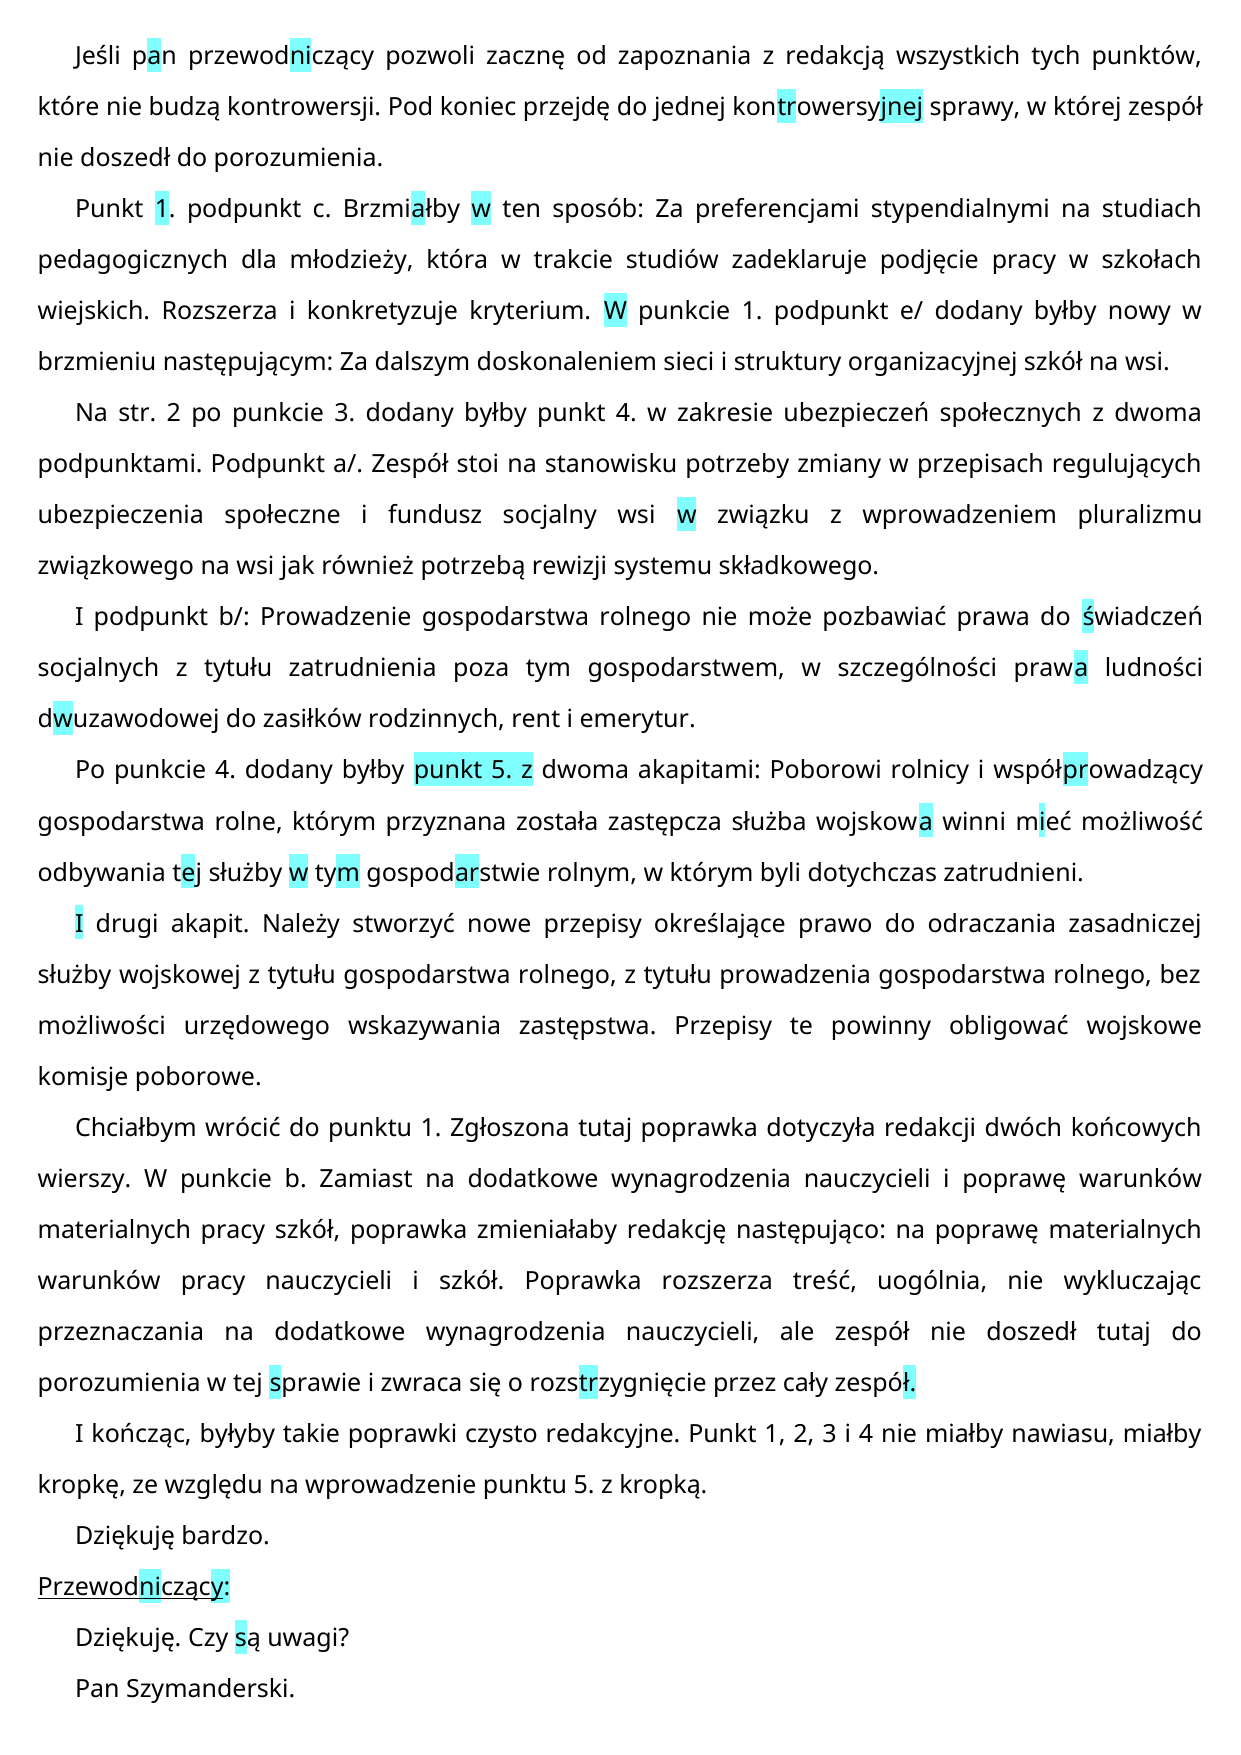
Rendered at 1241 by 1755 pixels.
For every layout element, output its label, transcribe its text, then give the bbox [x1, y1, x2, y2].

text Jeśli pan przewodniczący pozwoli zacznę od zapoznania z redakcją wszystkich tych punktów, które nie budzą kontrowersji. Pod koniec przejdę do jednej kontrowersyjnej sprawy, w której zespół nie doszedł do porozumienia. [37, 37, 1203, 174]
text I drugi akapit. Należy stworzyć nowe przepisy określające prawo do odraczania zasadniczej służby wojskowej z tytułu gospodarstwa rolnego, z tytułu prowadzenia gospodarstwa rolnego, bez możliwości urzędowego wskazywania zastępstwa. Przepisy te powinny obligować wojskowe komisje poborowe. [37, 905, 1203, 1092]
text Chciałbym wrócić do punktu 1. Zgłoszona tutaj poprawka dotyczyła redakcji dwóch końcowych wierszy. W punkcie b. Zamiast na dodatkowe wynagrodzenia nauczycieli i poprawę warunków materialnych pracy szkół, poprawka zmieniałaby redakcję następująco: na poprawę materialnych warunków pracy nauczycieli i szkół. Poprawka rozszerza treść, uogólnia, nie wykluczając przeznaczania na dodatkowe wynagrodzenia nauczycieli, ale zespół nie doszedł tutaj do porozumienia w tej sprawie i zwraca się o rozstrzygnięcie przez cały zespół. [37, 1109, 1203, 1399]
text Przewodniczący: [37, 1569, 1203, 1603]
text Po punkcie 4. dodany byłby punkt 5. z dwoma akapitami: Poborowi rolnicy i współprowadzący gospodarstwa rolne, którym przyznana została zastępcza służba wojskowa winni mieć możliwość odbywania tej służby w tym gospodarstwie rolnym, w którym byli dotychczas zatrudnieni. [37, 752, 1203, 888]
text I kończąc, byłyby takie poprawki czysto redakcyjne. Punkt 1, 2, 3 i 4 nie miałby nawiasu, miałby kropkę, ze względu na wprowadzenie punktu 5. z kropką. [37, 1416, 1203, 1501]
text Na str. 2 po punkcie 3. dodany byłby punkt 4. w zakresie ubezpieczeń społecznych z dwoma podpunktami. Podpunkt a/. Zespół stoi na stanowisku potrzeby zmiany w przepisach regulujących ubezpieczenia społeczne i fundusz socjalny wsi w związku z wprowadzeniem pluralizmu związkowego na wsi jak również potrzebą rewizji systemu składkowego. [37, 395, 1203, 582]
text I podpunkt b/: Prowadzenie gospodarstwa rolnego nie może pozbawiać prawa do świadczeń socjalnych z tytułu zatrudnienia poza tym gospodarstwem, w szczególności prawa ludności dwuzawodowej do zasiłków rodzinnych, rent i emerytur. [37, 599, 1203, 735]
text Dziękuję. Czy są uwagi? [37, 1620, 1203, 1654]
text Pan Szymanderski. [37, 1671, 1203, 1705]
text Dziękuję bardzo. [37, 1518, 1203, 1552]
text Punkt 1. podpunkt c. Brzmiałby w ten sposób: Za preferencjami stypendialnymi na studiach pedagogicznych dla młodzieży, która w trakcie studiów zadeklaruje podjęcie pracy w szkołach wiejskich. Rozszerza i konkretyzuje kryterium. W punkcie 1. podpunkt e/ dodany byłby nowy w brzmieniu następującym: Za dalszym doskonaleniem sieci i struktury organizacyjnej szkół na wsi. [37, 191, 1203, 378]
